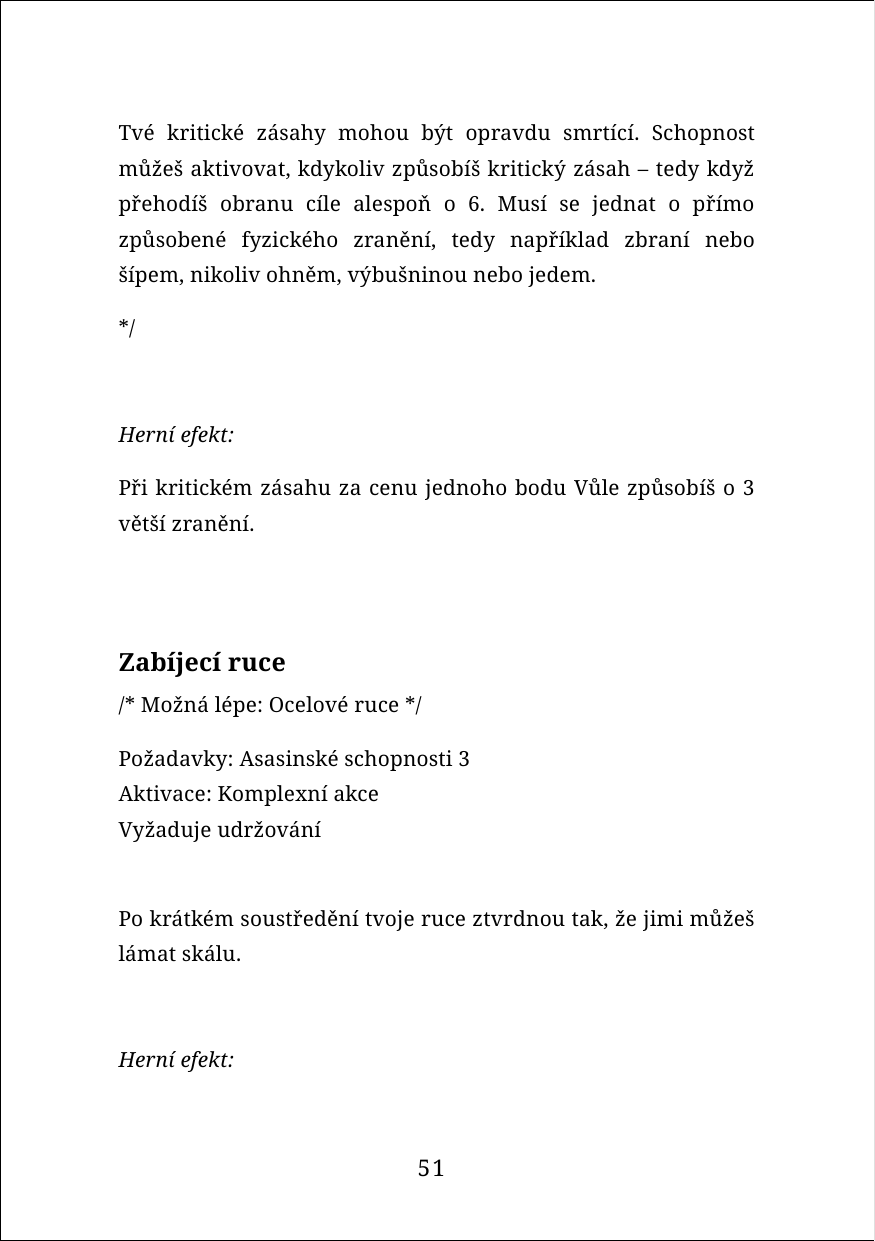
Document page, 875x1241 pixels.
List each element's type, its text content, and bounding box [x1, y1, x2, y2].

subtitle Zabíjecí ruce [118, 645, 756, 679]
text */ [118, 313, 756, 342]
text Tvé kritické zásahy mohou být opravdu smrtící. Schopnost můžeš aktivovat, kdykoliv způsobíš kritický zásah – tedy když přehodíš obranu cíle alespoň o 6. Musí se jednat o přímo způsobené fyzického zranění, tedy například zbraní nebo šípem, nikoliv ohněm, výbušninou nebo jedem. [118, 118, 756, 289]
text Při kritickém zásahu za cenu jednoho bodu Vůle způsobíš o 3 větší zranění. [118, 473, 756, 537]
text Požadavky: Asasinské schopnosti 3 Aktivace: Komplexní akce Vyžaduje udržování [118, 744, 756, 879]
text /* Možná lépe: Ocelové ruce */ [118, 691, 756, 719]
text Herní efekt: [118, 1046, 756, 1074]
text Po krátkém soustředění tvoje ruce ztvrdnou tak, že jimi můžeš lámat skálu. [118, 904, 756, 968]
text Herní efekt: [118, 420, 756, 448]
